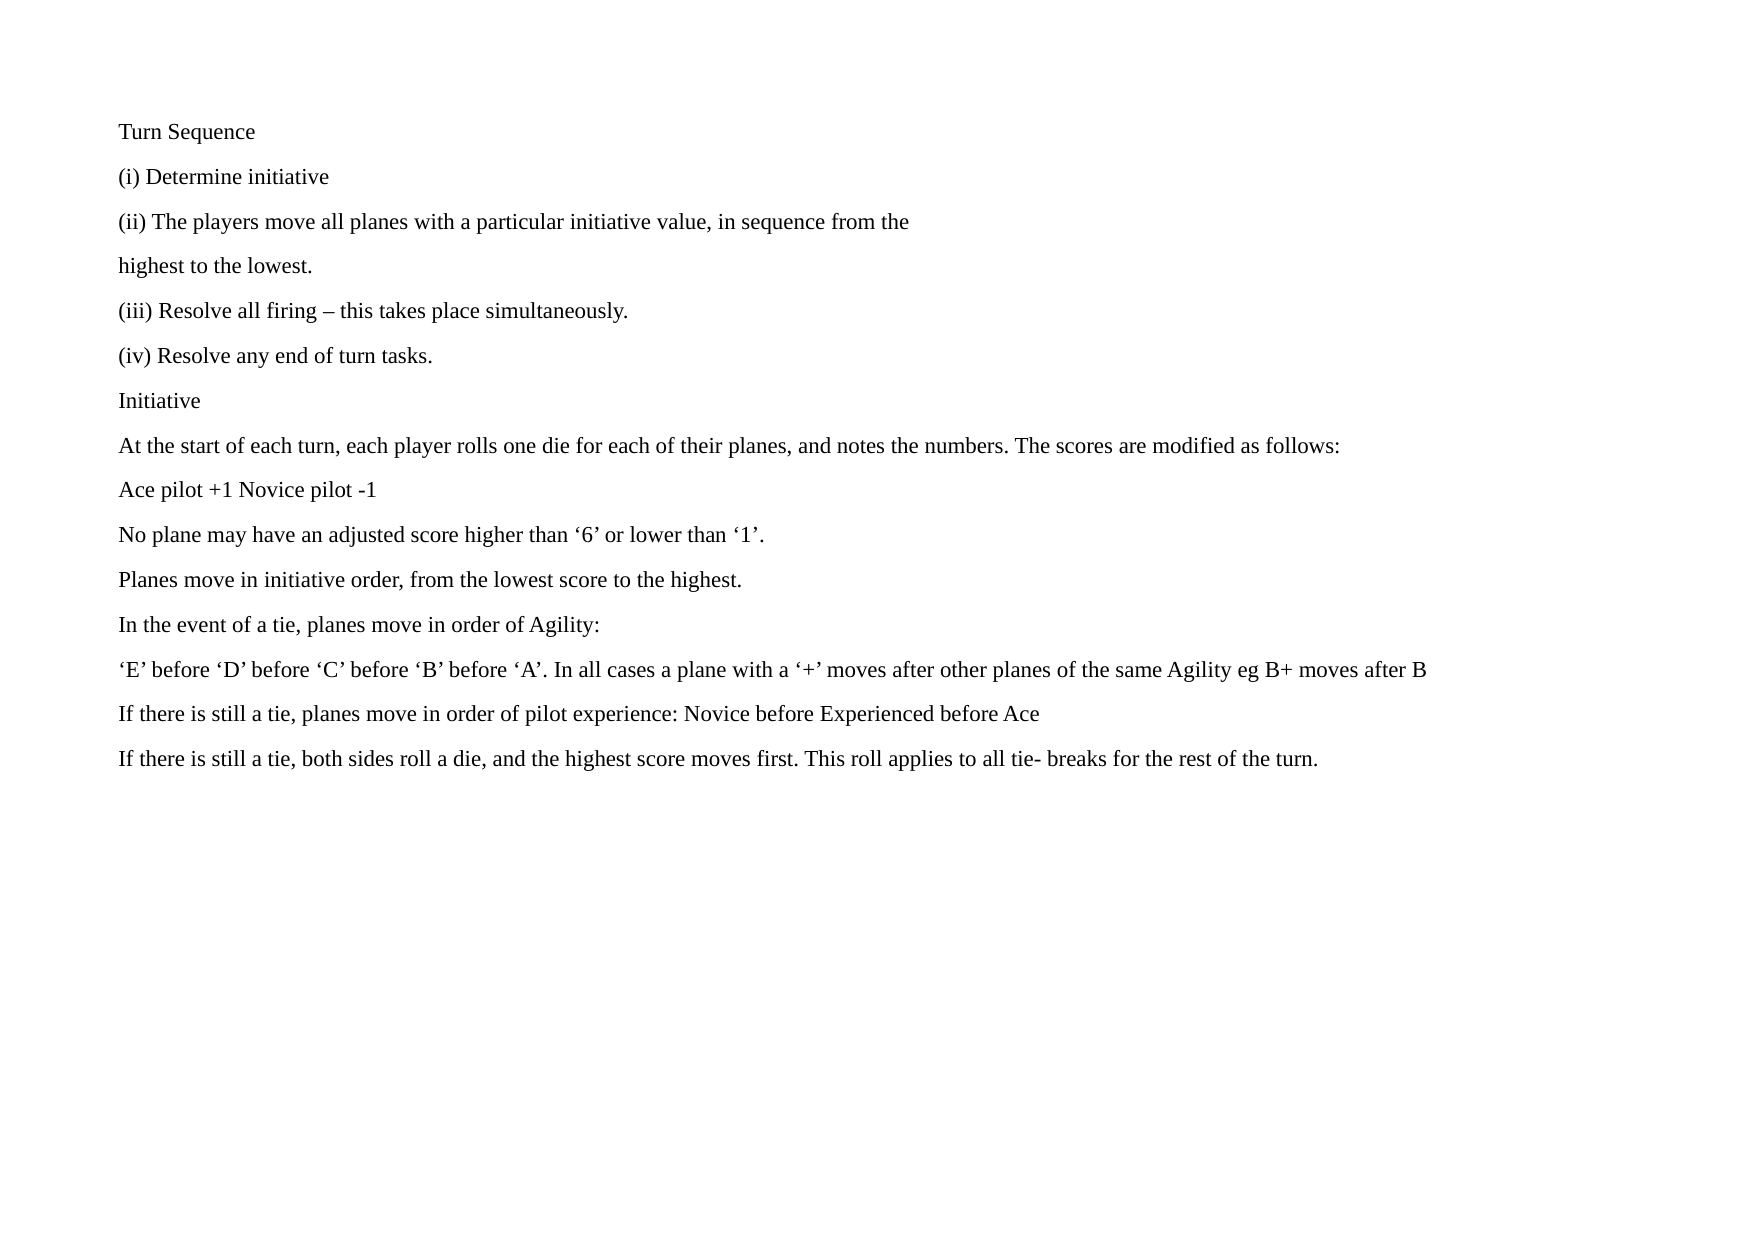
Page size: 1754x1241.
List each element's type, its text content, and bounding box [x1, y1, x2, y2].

text highest to the lowest. [118, 252, 1636, 279]
text If there is still a tie, both sides roll a die, and the highest score moves first. This roll applies to all tie- breaks for the rest of the turn. [118, 745, 1636, 772]
text Planes move in initiative order, from the lowest score to the highest. [118, 566, 1636, 592]
text (i) Determine initiative [118, 163, 1636, 189]
text Ace pilot +1 Novice pilot -1 [118, 476, 1636, 503]
text Initiative [118, 387, 1636, 413]
text (ii) The players move all planes with a particular initiative value, in sequence from the [118, 208, 1636, 234]
text (iv) Resolve any end of turn tasks. [118, 342, 1636, 368]
text No plane may have an adjusted score higher than ‘6’ or lower than ‘1’. [118, 521, 1636, 548]
text Turn Sequence [118, 118, 1636, 144]
text In the event of a tie, planes move in order of Agility: [118, 611, 1636, 637]
text (iii) Resolve all firing – this takes place simultaneously. [118, 297, 1636, 324]
text ‘E’ before ‘D’ before ‘C’ before ‘B’ before ‘A’. In all cases a plane with a ‘+’ moves after other planes of the same Agility eg B+ moves after B [118, 656, 1636, 682]
text At the start of each turn, each player rolls one die for each of their planes, and notes the numbers. The scores are modified as follows: [118, 432, 1636, 458]
text If there is still a tie, planes move in order of pilot experience: Novice before Experienced before Ace [118, 700, 1636, 727]
